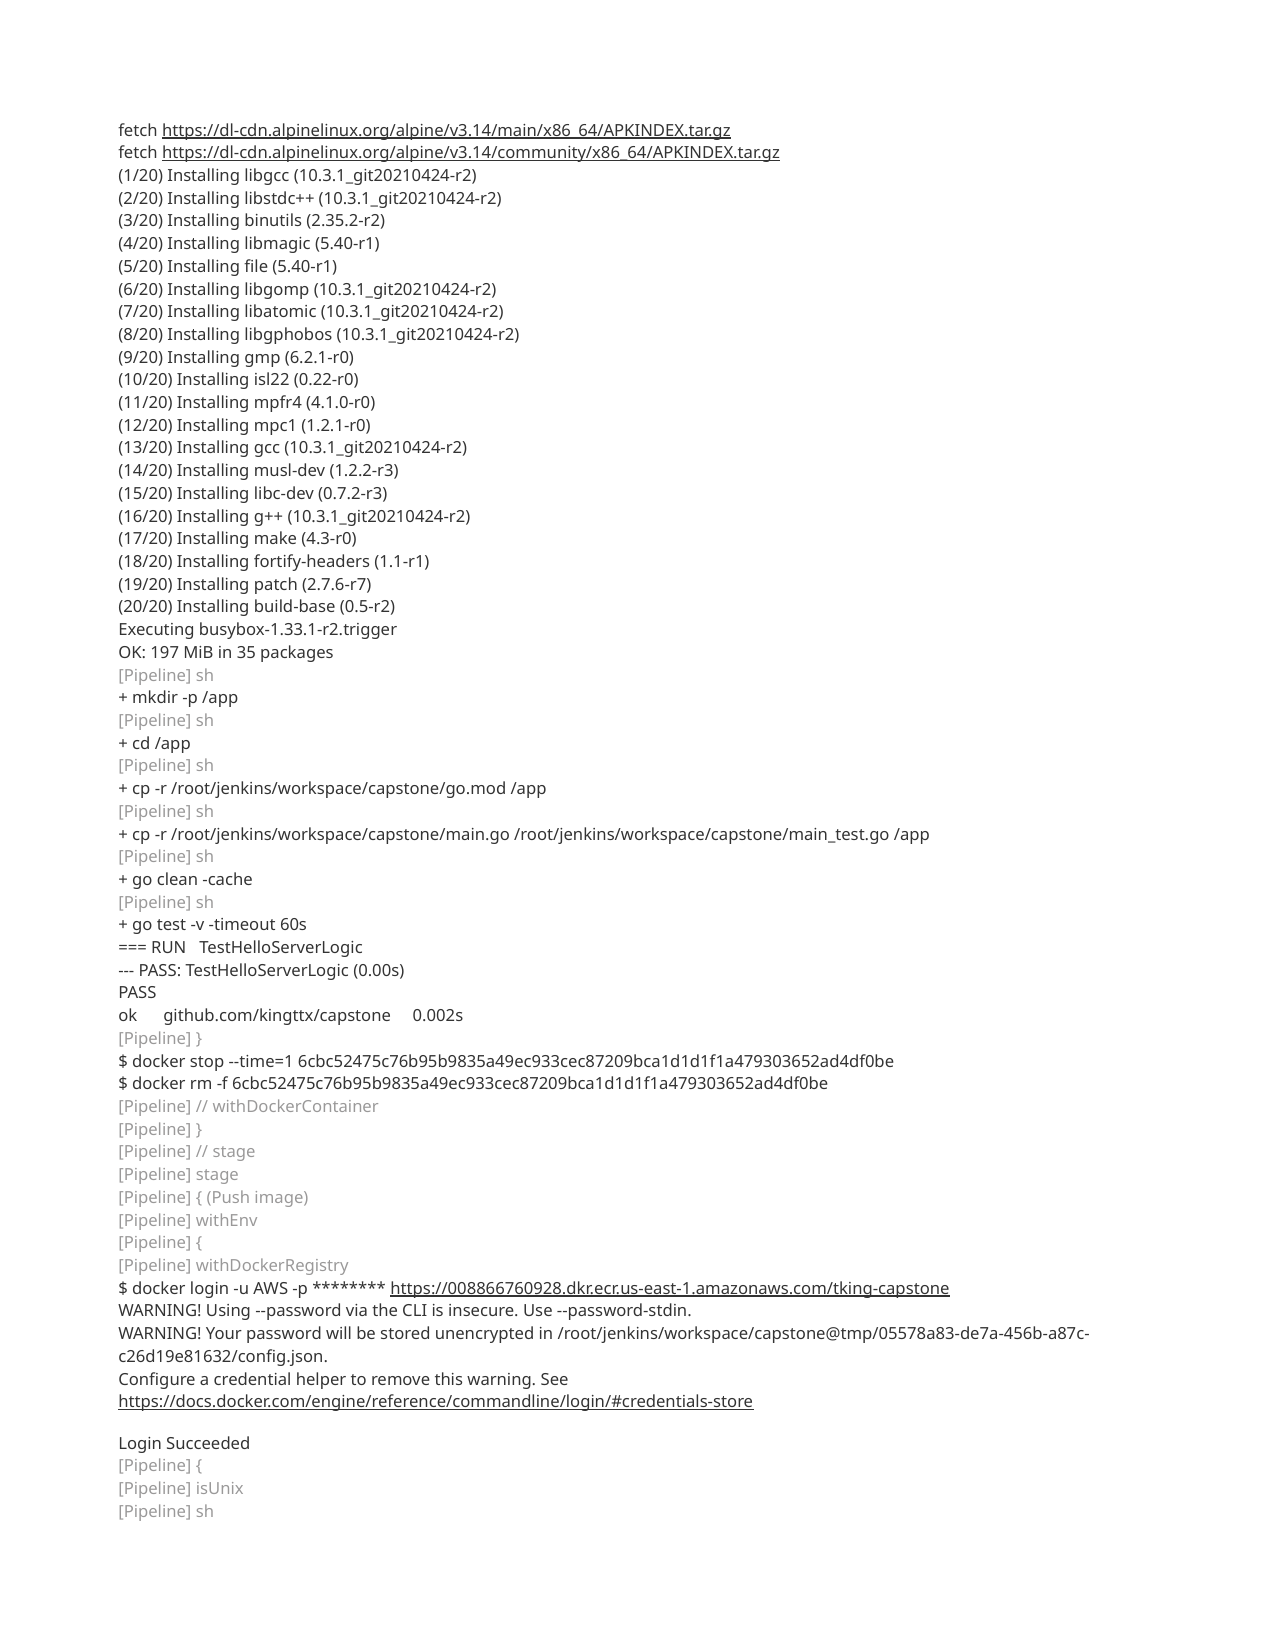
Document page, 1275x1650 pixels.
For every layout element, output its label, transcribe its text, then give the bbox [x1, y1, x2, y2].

text (19/20) Installing patch (2.7.6-r7) [118, 572, 1157, 595]
text $ docker rm -f 6cbc52475c76b95b9835a49ec933cec87209bca1d1d1f1a479303652ad4df0be [118, 1072, 1157, 1094]
text (10/20) Installing isl22 (0.22-r0) [118, 368, 1157, 391]
text (9/20) Installing gmp (6.2.1-r0) [118, 345, 1157, 368]
text [Pipeline] withEnv [118, 1208, 1157, 1231]
text (16/20) Installing g++ (10.3.1_git20210424-r2) [118, 504, 1157, 527]
text https://docs.docker.com/engine/reference/commandline/login/#credentials-store [118, 1390, 1157, 1412]
text + cp -r /root/jenkins/workspace/capstone/main.go /root/jenkins/workspace/capstone/main_test.go /app [118, 822, 1157, 845]
text (5/20) Installing file (5.40-r1) [118, 254, 1157, 277]
text (15/20) Installing libc-dev (0.7.2-r3) [118, 481, 1157, 504]
text $ docker login -u AWS -p ******** https://008866760928.dkr.ecr.us-east-1.amazonaws.com/tking-capstone [118, 1276, 1157, 1299]
text (4/20) Installing libmagic (5.40-r1) [118, 232, 1157, 254]
text (8/20) Installing libgphobos (10.3.1_git20210424-r2) [118, 322, 1157, 345]
text WARNING! Your password will be stored unencrypted in /root/jenkins/workspace/capstone@tmp/05578a83-de7a-456b-a87c-c26d19e81632/config.json. [118, 1322, 1157, 1367]
text [Pipeline] } [118, 1117, 1157, 1140]
text (7/20) Installing libatomic (10.3.1_git20210424-r2) [118, 300, 1157, 322]
text [Pipeline] sh [118, 754, 1157, 777]
text + go clean -cache [118, 867, 1157, 890]
text [Pipeline] sh [118, 1499, 1157, 1522]
text [Pipeline] sh [118, 845, 1157, 867]
text [Pipeline] { (Push image) [118, 1185, 1157, 1208]
text === RUN TestHelloServerLogic [118, 936, 1157, 958]
text Login Succeeded [118, 1431, 1157, 1454]
text (12/20) Installing mpc1 (1.2.1-r0) [118, 413, 1157, 436]
text (6/20) Installing libgomp (10.3.1_git20210424-r2) [118, 277, 1157, 300]
text [Pipeline] sh [118, 663, 1157, 686]
text (1/20) Installing libgcc (10.3.1_git20210424-r2) [118, 163, 1157, 186]
text [Pipeline] sh [118, 708, 1157, 731]
text $ docker stop --time=1 6cbc52475c76b95b9835a49ec933cec87209bca1d1d1f1a479303652ad4df0be [118, 1049, 1157, 1072]
text PASS [118, 981, 1157, 1004]
text OK: 197 MiB in 35 packages [118, 640, 1157, 663]
text (18/20) Installing fortify-headers (1.1-r1) [118, 549, 1157, 572]
text (2/20) Installing libstdc++ (10.3.1_git20210424-r2) [118, 186, 1157, 209]
text [Pipeline] // stage [118, 1140, 1157, 1163]
text (13/20) Installing gcc (10.3.1_git20210424-r2) [118, 436, 1157, 459]
text Executing busybox-1.33.1-r2.trigger [118, 618, 1157, 640]
text (11/20) Installing mpfr4 (4.1.0-r0) [118, 391, 1157, 413]
text [Pipeline] } [118, 1026, 1157, 1049]
text [Pipeline] sh [118, 799, 1157, 822]
text (3/20) Installing binutils (2.35.2-r2) [118, 209, 1157, 232]
text [Pipeline] sh [118, 890, 1157, 913]
text [Pipeline] stage [118, 1163, 1157, 1185]
text + cp -r /root/jenkins/workspace/capstone/go.mod /app [118, 777, 1157, 799]
text (20/20) Installing build-base (0.5-r2) [118, 595, 1157, 618]
text [Pipeline] // withDockerContainer [118, 1094, 1157, 1117]
text + cd /app [118, 731, 1157, 754]
text + go test -v -timeout 60s [118, 913, 1157, 936]
text ok github.com/kingttx/capstone 0.002s [118, 1004, 1157, 1026]
text [Pipeline] { [118, 1231, 1157, 1253]
text [Pipeline] { [118, 1454, 1157, 1477]
text (14/20) Installing musl-dev (1.2.2-r3) [118, 459, 1157, 481]
text fetch https://dl-cdn.alpinelinux.org/alpine/v3.14/main/x86_64/APKINDEX.tar.gz [118, 118, 1157, 141]
text (17/20) Installing make (4.3-r0) [118, 527, 1157, 549]
text --- PASS: TestHelloServerLogic (0.00s) [118, 958, 1157, 981]
text [Pipeline] withDockerRegistry [118, 1253, 1157, 1276]
text + mkdir -p /app [118, 686, 1157, 708]
text WARNING! Using --password via the CLI is insecure. Use --password-stdin. [118, 1299, 1157, 1322]
text fetch https://dl-cdn.alpinelinux.org/alpine/v3.14/community/x86_64/APKINDEX.tar.gz [118, 141, 1157, 163]
text Configure a credential helper to remove this warning. See [118, 1367, 1157, 1390]
text [Pipeline] isUnix [118, 1477, 1157, 1499]
